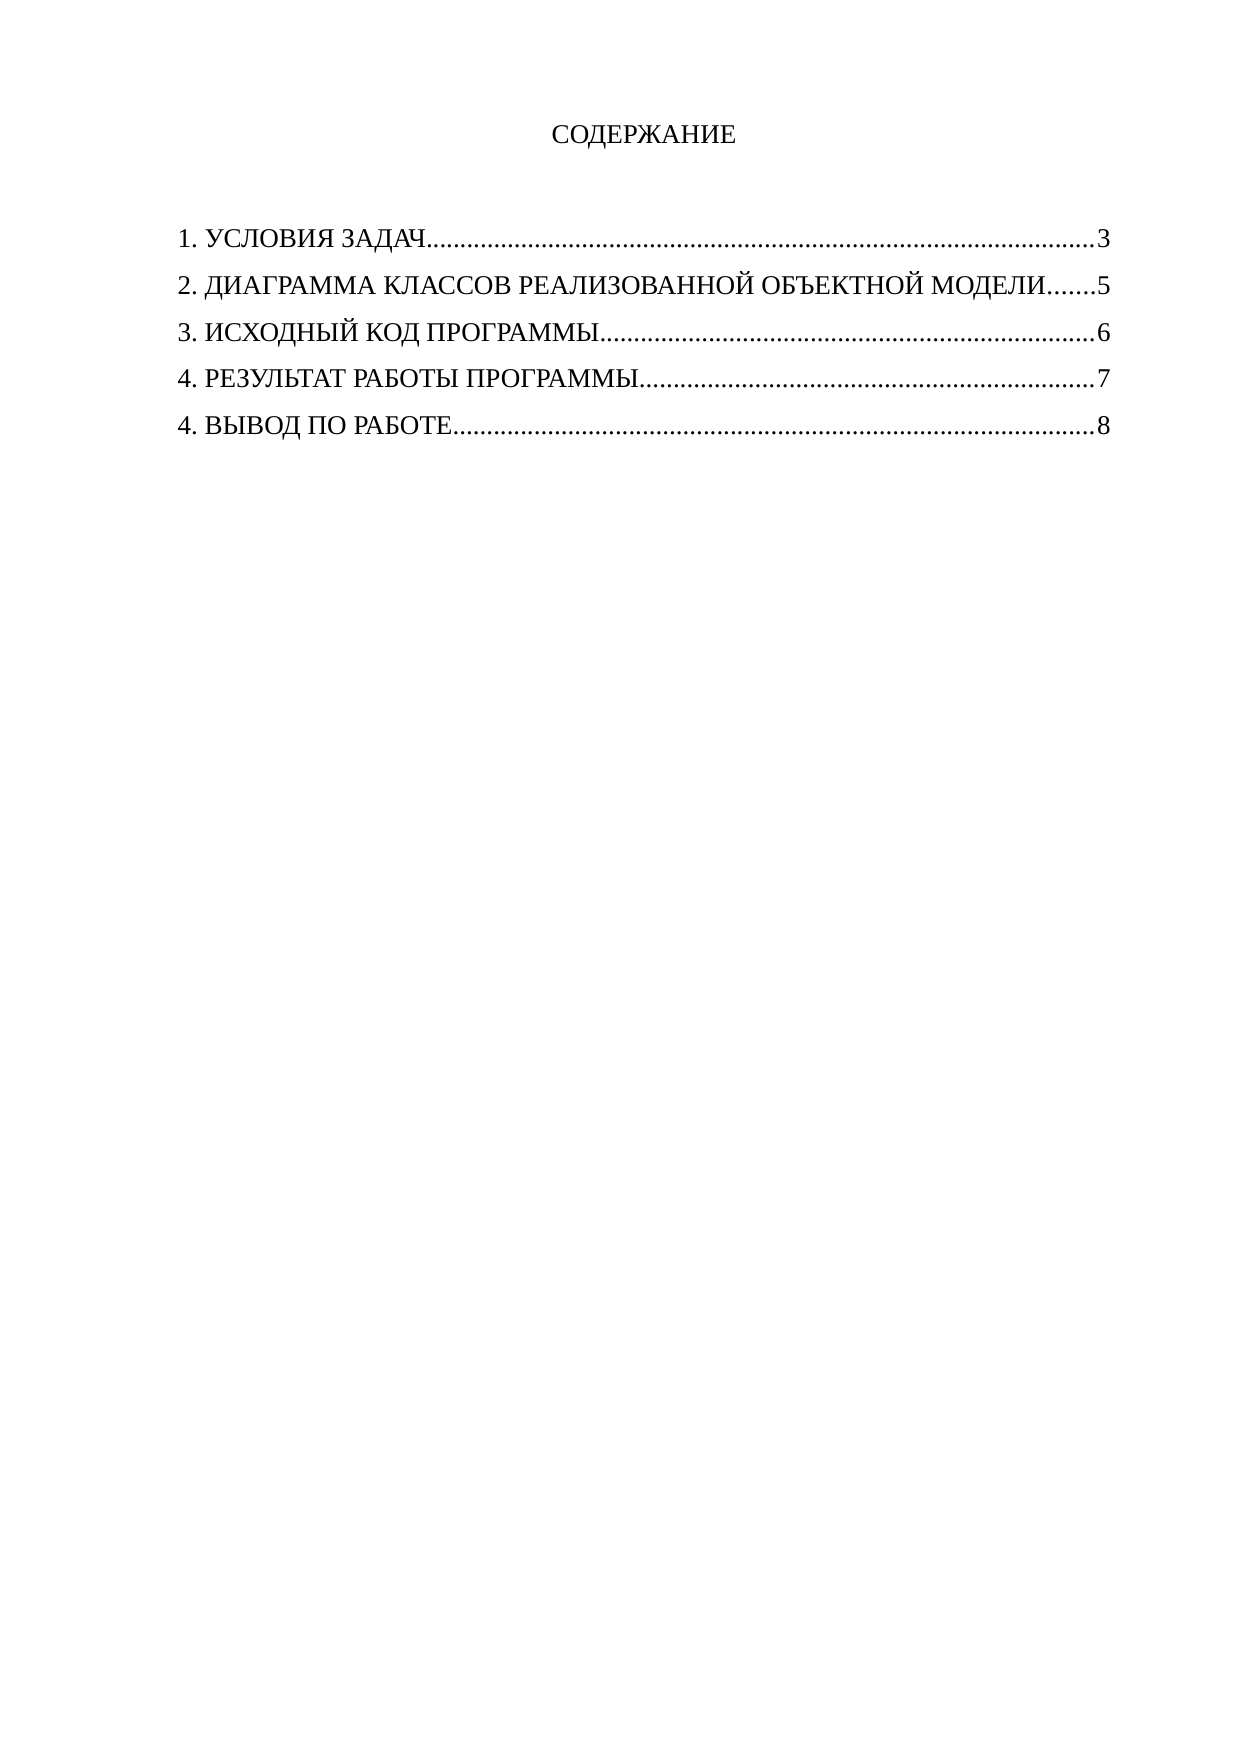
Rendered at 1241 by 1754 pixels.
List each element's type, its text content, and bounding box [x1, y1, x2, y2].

text 4. РЕЗУЛЬТАТ РАБОТЫ ПРОГРАММЫ 7 [177, 362, 1122, 394]
text 2. ДИАГРАММА КЛАССОВ РЕАЛИЗОВАННОЙ ОБЪЕКТНОЙ МОДЕЛИ 5 [177, 269, 1122, 300]
text 3. ИСХОДНЫЙ КОД ПРОГРАММЫ 6 [177, 316, 1122, 347]
text 4. ВЫВОД ПО РАБОТЕ 8 [177, 409, 1122, 440]
text 1. УСЛОВИЯ ЗАДАЧ 3 [177, 222, 1122, 254]
text СОДЕРЖАНИЕ [177, 118, 1122, 149]
